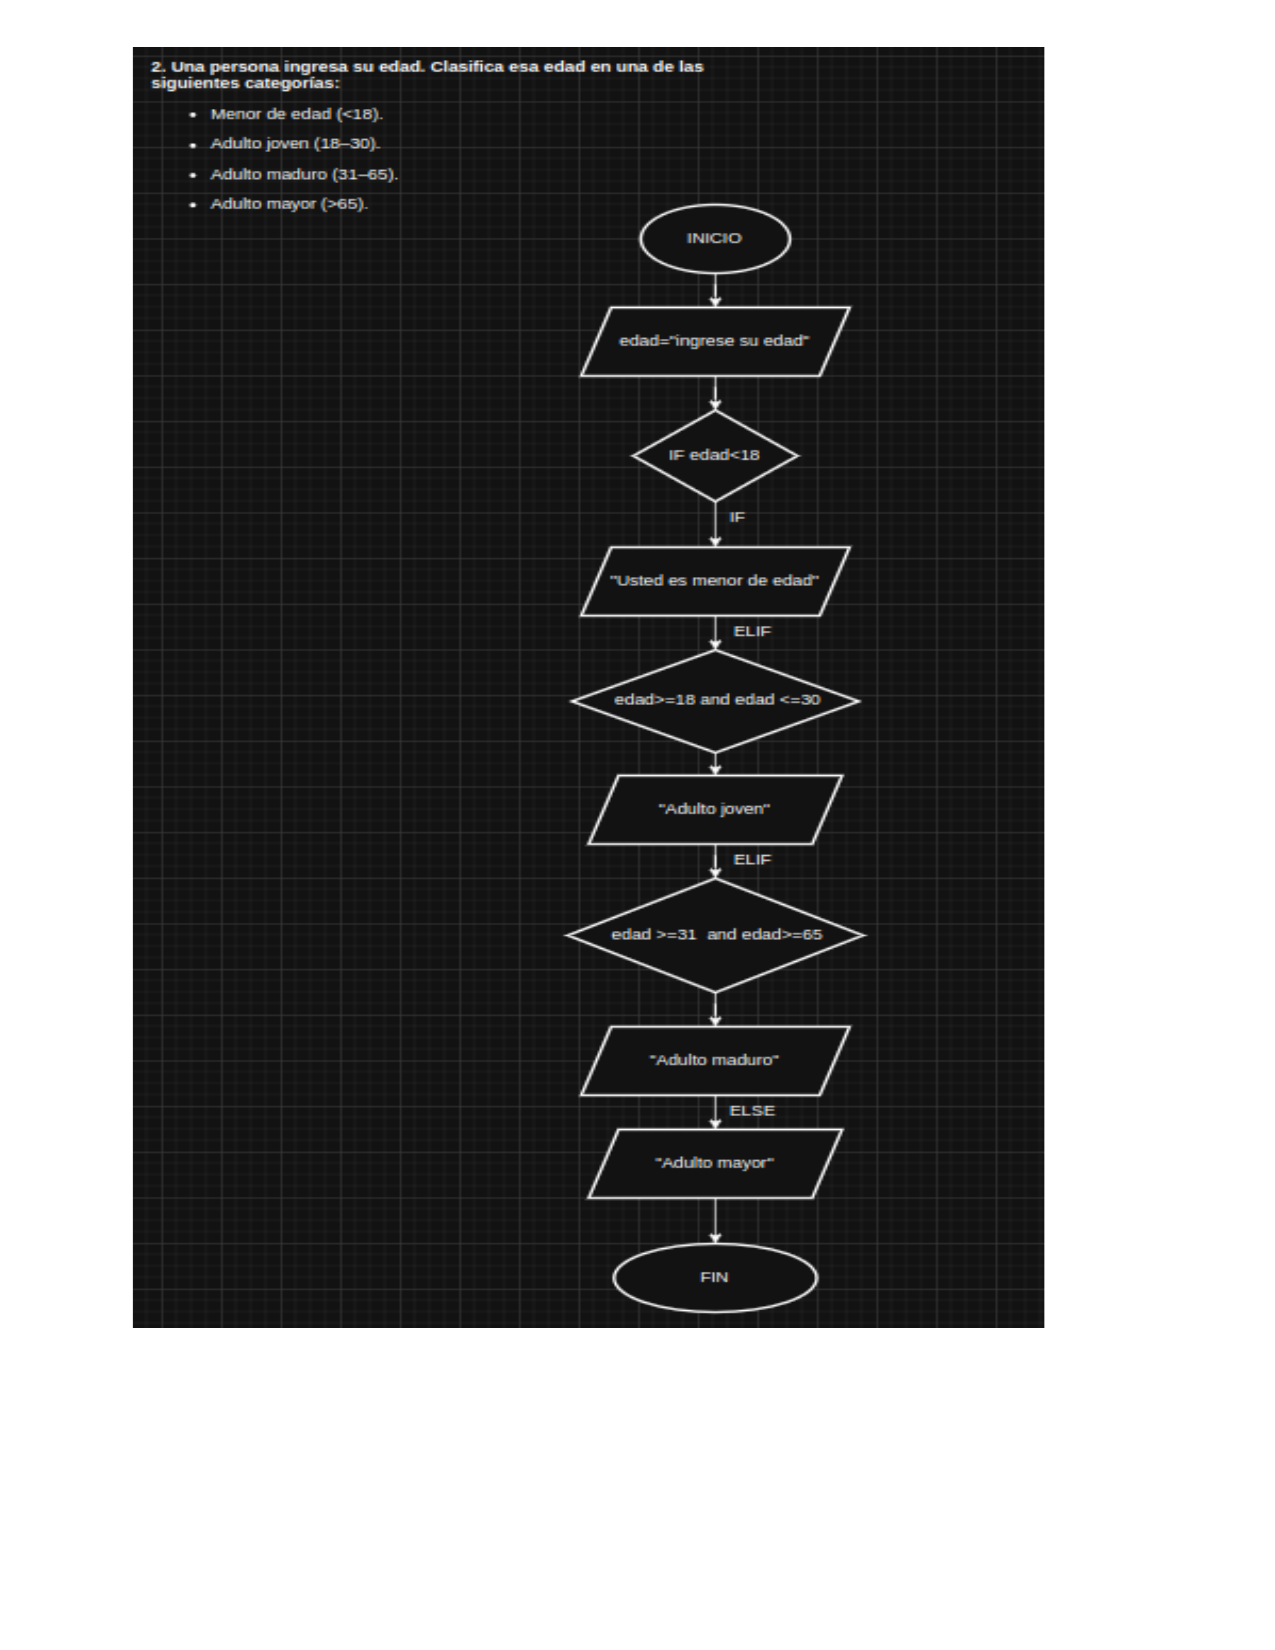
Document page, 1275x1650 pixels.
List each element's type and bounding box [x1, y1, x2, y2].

picture [132, 47, 1045, 1328]
